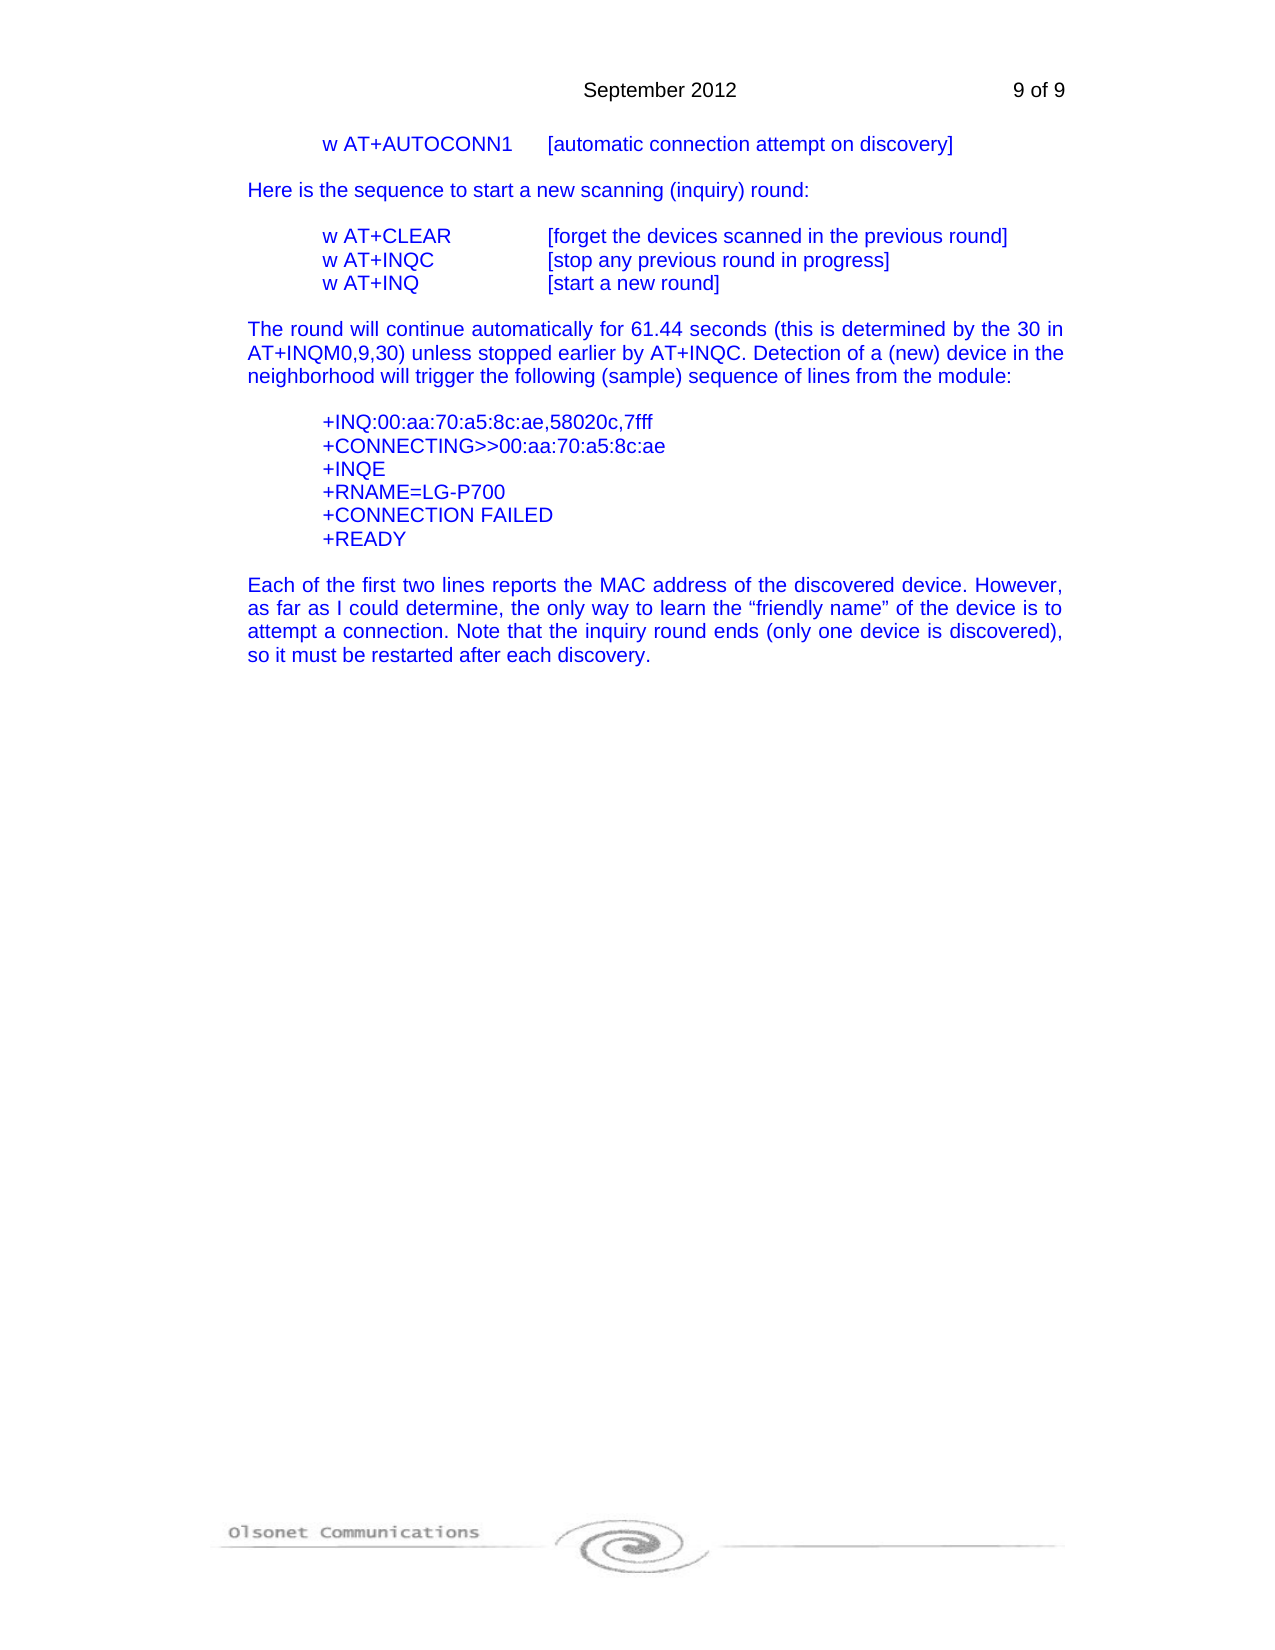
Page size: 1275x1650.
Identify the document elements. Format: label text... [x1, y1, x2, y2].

text w AT+INQ [start a new round] [247, 272, 1065, 295]
text w AT+CLEAR [forget the devices scanned in the previous round] [247, 225, 1065, 248]
text +CONNECTION FAILED [247, 504, 1065, 527]
text +INQ:00:aa:70:a5:8c:ae,58020c,7fff [247, 411, 1065, 434]
text Here is the sequence to start a new scanning (inquiry) round: [247, 179, 1065, 202]
text The round will continue automatically for 61.44 seconds (this is determined by the 30 in AT+INQM0,9,30) unless stopped earlier by AT+INQC. Detection of a (new) device in the neighborhood will trigger the following (sample) sequence of lines from the module: [247, 318, 1065, 388]
text Each of the first two lines reports the MAC address of the discovered device. However, as far as I could determine, the only way to learn the “friendly name” of the device is to attempt a connection. Note that the inquiry round ends (only one device is discovered), so it must be restarted after each discovery. [247, 573, 1065, 666]
text w AT+AUTOCONN1 [automatic connection attempt on discovery] [247, 132, 1065, 155]
text +CONNECTING>>00:aa:70:a5:8c:ae [247, 434, 1065, 457]
text +INQE [247, 457, 1065, 481]
text +READY [247, 527, 1065, 550]
text w AT+INQC [stop any previous round in progress] [247, 248, 1065, 272]
picture [210, 1504, 1065, 1596]
text +RNAME=LG-P700 [247, 481, 1065, 504]
